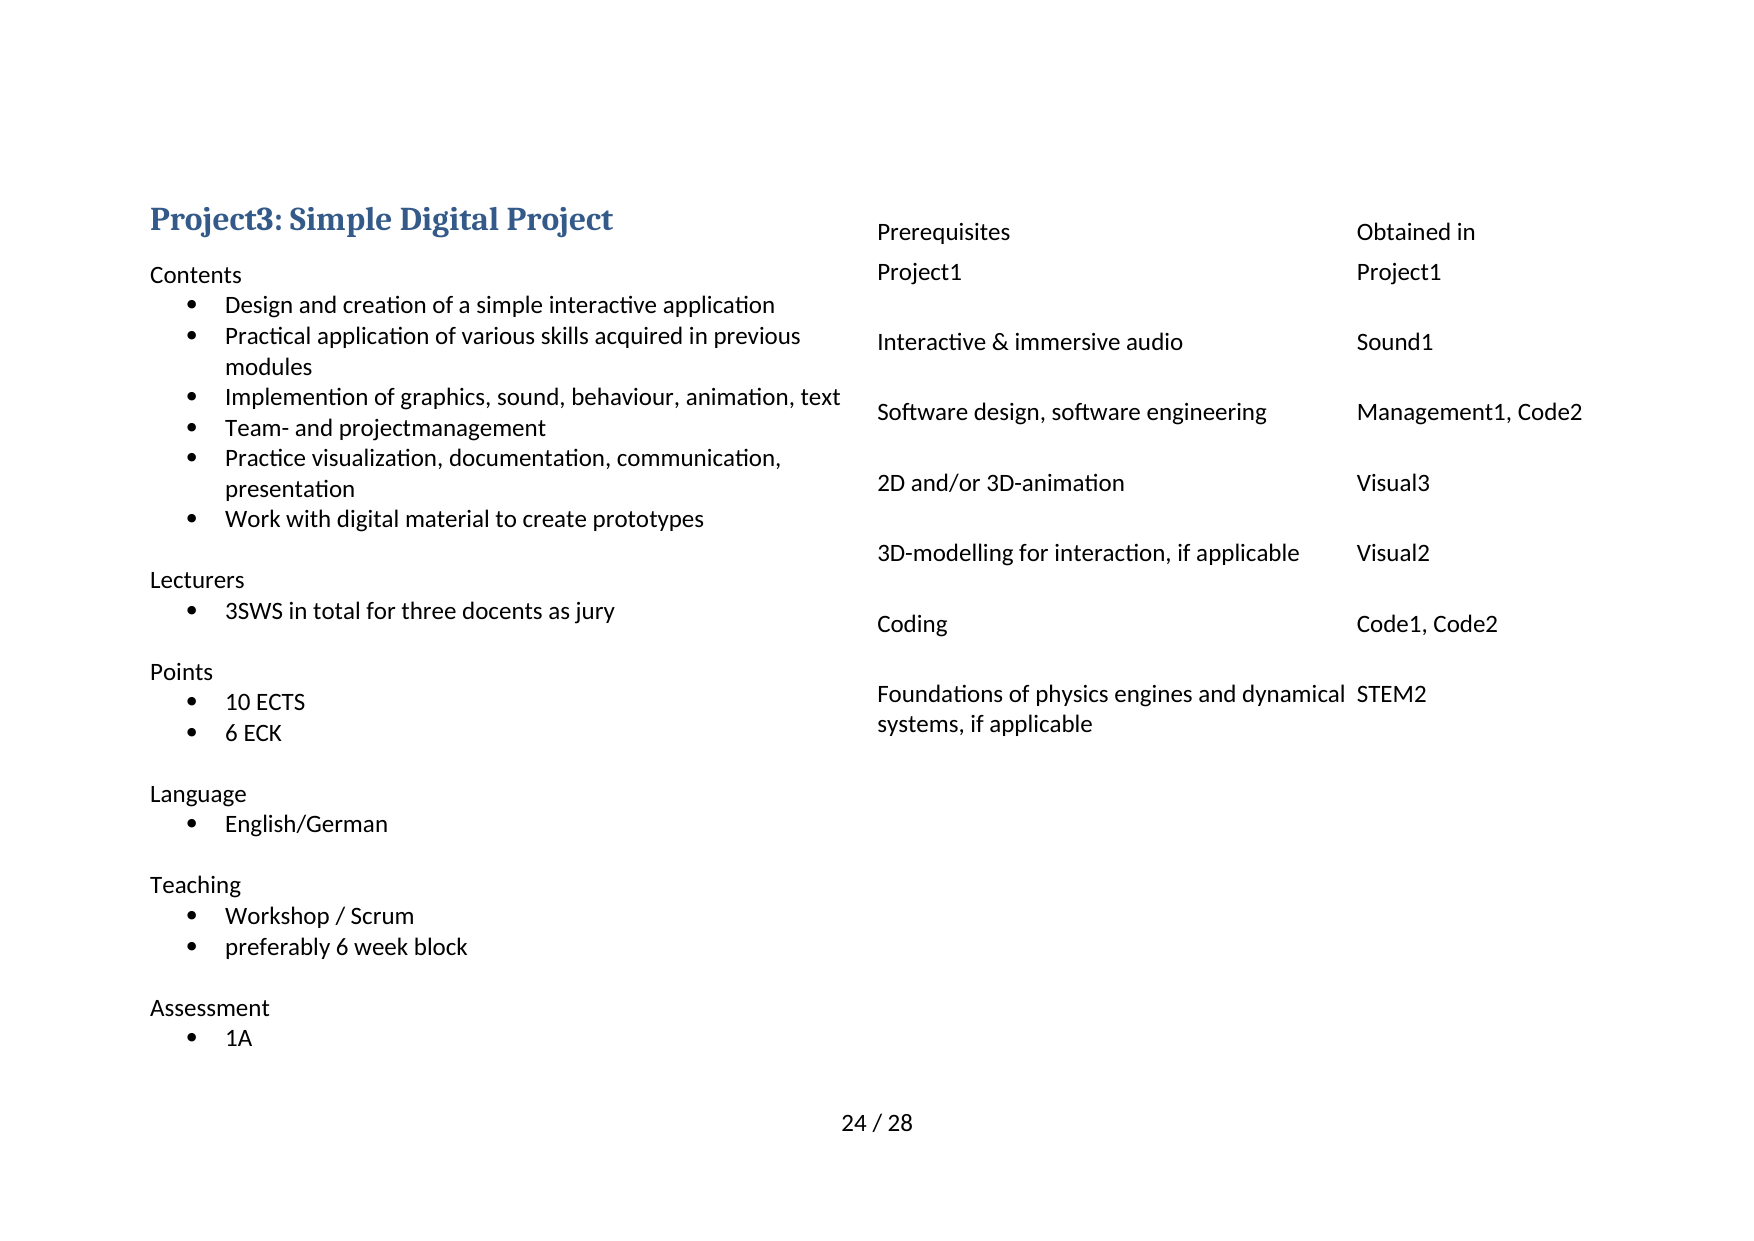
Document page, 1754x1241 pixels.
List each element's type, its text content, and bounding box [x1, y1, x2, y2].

text Lecturers [150, 564, 877, 595]
table_cell Code1, Code2 [1352, 603, 1754, 673]
table_cell Project1 [1352, 251, 1754, 321]
table_cell Visual2 [1352, 533, 1754, 603]
table_cell Project1 [877, 251, 1352, 321]
text Points [150, 656, 877, 686]
list 3SWS in total for three docents as jury [187, 595, 877, 625]
table_cell Coding [877, 603, 1352, 673]
list English/German [187, 808, 877, 839]
table_cell Interactive & immersive audio [877, 321, 1352, 392]
list Team- and projectmanagement [187, 412, 877, 442]
text Assessment [150, 992, 877, 1022]
list preferably 6 week block [187, 931, 877, 961]
text Language [150, 778, 877, 808]
table_cell Sound1 [1352, 321, 1754, 392]
list Design and creation of a simple interactive application [187, 290, 877, 320]
list Workshop / Scrum [187, 900, 877, 931]
table_cell Management1, Code2 [1352, 392, 1754, 462]
table_cell Foundations of physics engines and dynamical systems, if applicable [877, 674, 1352, 744]
text Contents [150, 259, 877, 290]
table_cell STEM2 [1352, 674, 1754, 744]
table_header Prerequisites [877, 211, 1352, 251]
list 1A [187, 1022, 877, 1053]
text Teaching [150, 869, 877, 900]
list 10 ECTS [187, 686, 877, 717]
table_cell Visual3 [1352, 462, 1754, 533]
table_header Obtained in [1352, 211, 1754, 251]
list Work with digital material to create prototypes [187, 503, 877, 534]
table_cell 3D-modelling for interaction, if applicable [877, 533, 1352, 603]
subtitle Project3: Simple Digital Project [150, 200, 877, 238]
list Practical application of various skills acquired in previous modules [187, 320, 877, 381]
list Practice visualization, documentation, communication, presentation [187, 442, 877, 503]
table_cell 2D and/or 3D-animation [877, 462, 1352, 533]
list Implemention of graphics, sound, behaviour, animation, text [187, 381, 877, 412]
list 6 ECK [187, 717, 877, 747]
table_cell Software design, software engineering [877, 392, 1352, 462]
